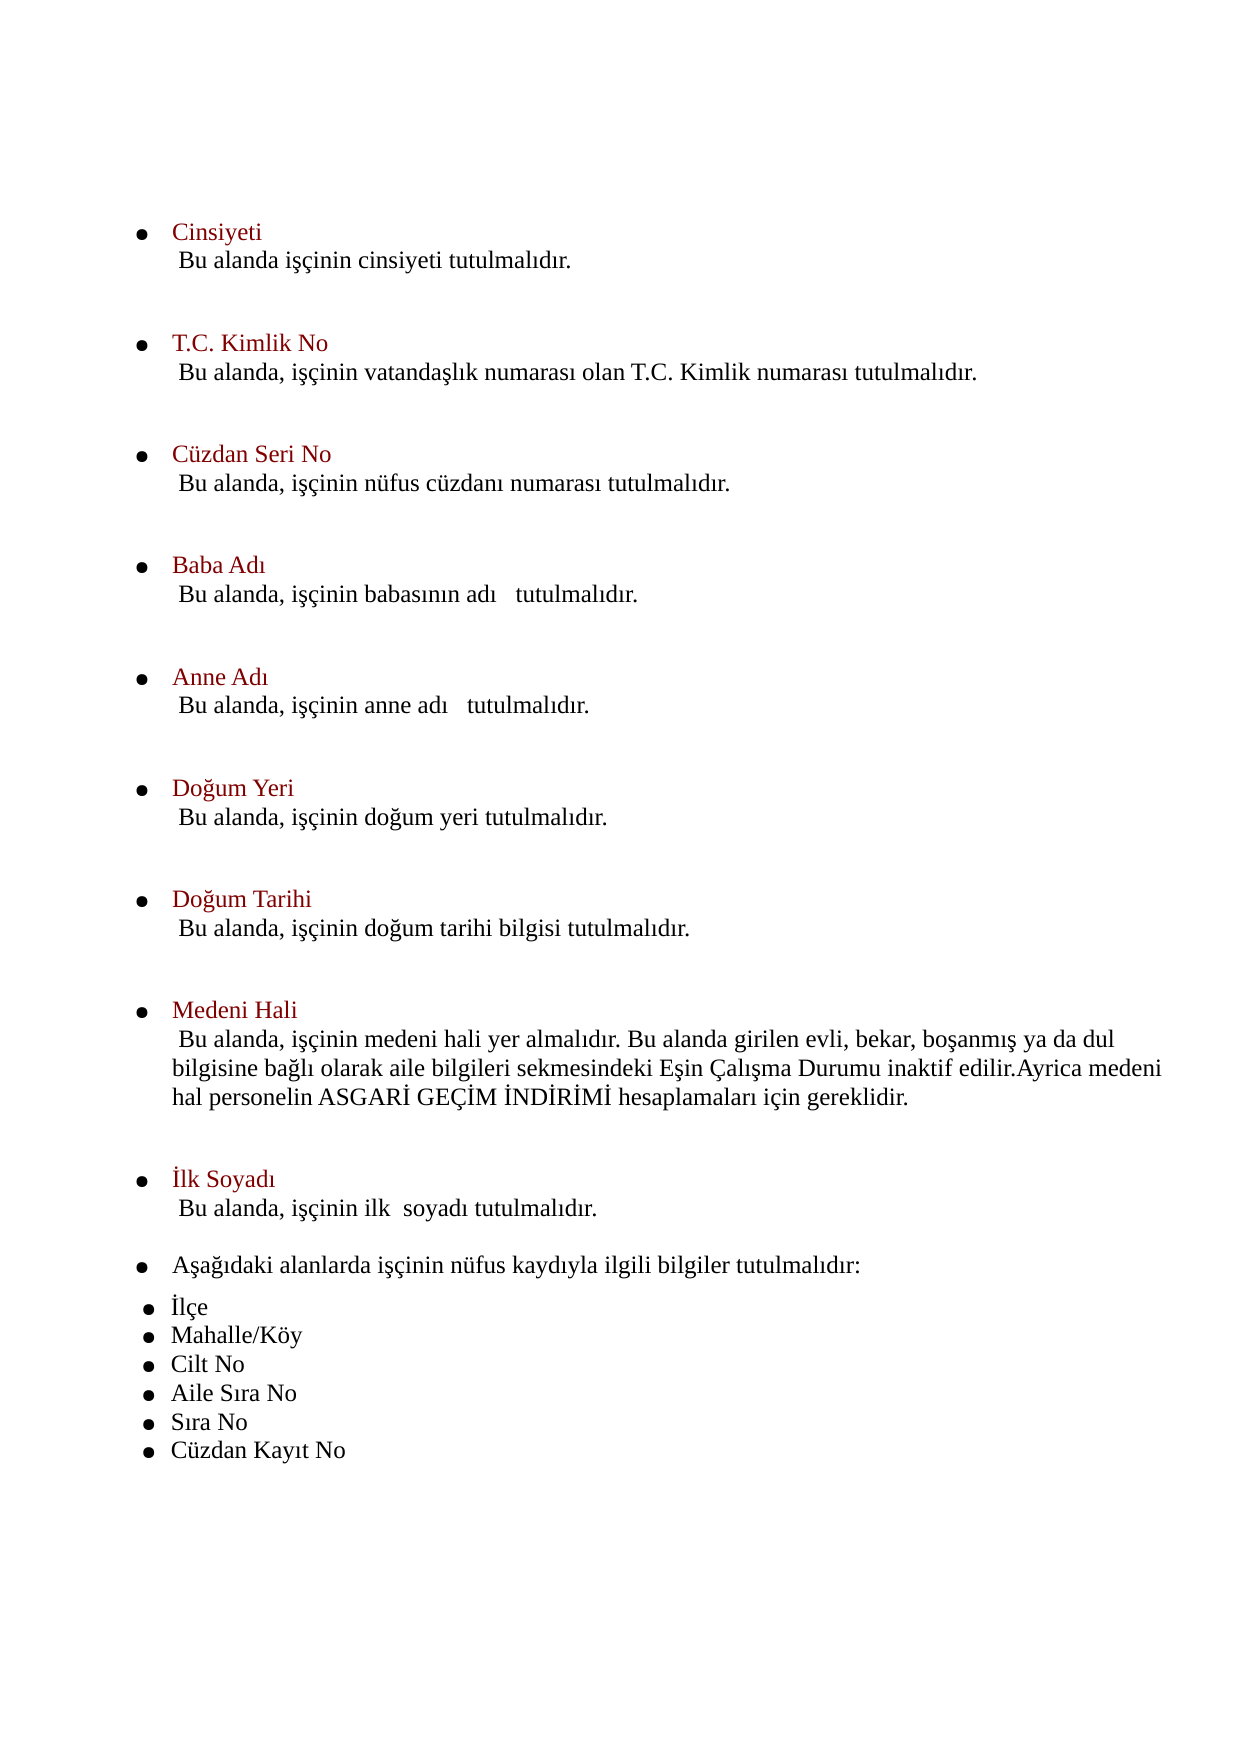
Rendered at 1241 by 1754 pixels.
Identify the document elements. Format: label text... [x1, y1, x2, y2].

list Cilt No [141, 1349, 1165, 1378]
list Cüzdan Kayıt No [141, 1436, 1165, 1464]
list İlçe [141, 1292, 1165, 1321]
list Baba Adı Bu alanda, işçinin babasının adı tutulmalıdır. [134, 551, 1165, 608]
list Sıra No [141, 1407, 1165, 1436]
list Doğum Yeri Bu alanda, işçinin doğum yeri tutulmalıdır. [134, 773, 1165, 831]
list Mahalle/Köy [141, 1321, 1165, 1349]
list İlk Soyadı Bu alanda, işçinin ilk soyadı tutulmalıdır. [134, 1164, 1165, 1222]
list Cüzdan Seri No Bu alanda, işçinin nüfus cüzdanı numarası tutulmalıdır. [134, 439, 1165, 497]
list Cinsiyeti Bu alanda işçinin cinsiyeti tutulmalıdır. [134, 217, 1165, 274]
list Doğum Tarihi Bu alanda, işçinin doğum tarihi bilgisi tutulmalıdır. [134, 884, 1165, 942]
list Medeni Hali Bu alanda, işçinin medeni hali yer almalıdır. Bu alanda girilen evli, bekar, boşanmış ya da dul bilgisine bağlı olarak aile bilgileri sekmesindeki Eşin Çalışma Durumu inaktif edilir.Ayrica medeni hal personelin ASGARİ GEÇİM İNDİRİMİ hesaplamaları için gereklidir. [134, 996, 1165, 1111]
list Anne Adı Bu alanda, işçinin anne adı tutulmalıdır. [134, 662, 1165, 719]
list Aile Sıra No [141, 1378, 1165, 1407]
list Aşağıdaki alanlarda işçinin nüfus kaydıyla ilgili bilgiler tutulmalıdır: [134, 1251, 1165, 1279]
list T.C. Kimlik No Bu alanda, işçinin vatandaşlık numarası olan T.C. Kimlik numarası tutulmalıdır. [134, 328, 1165, 386]
